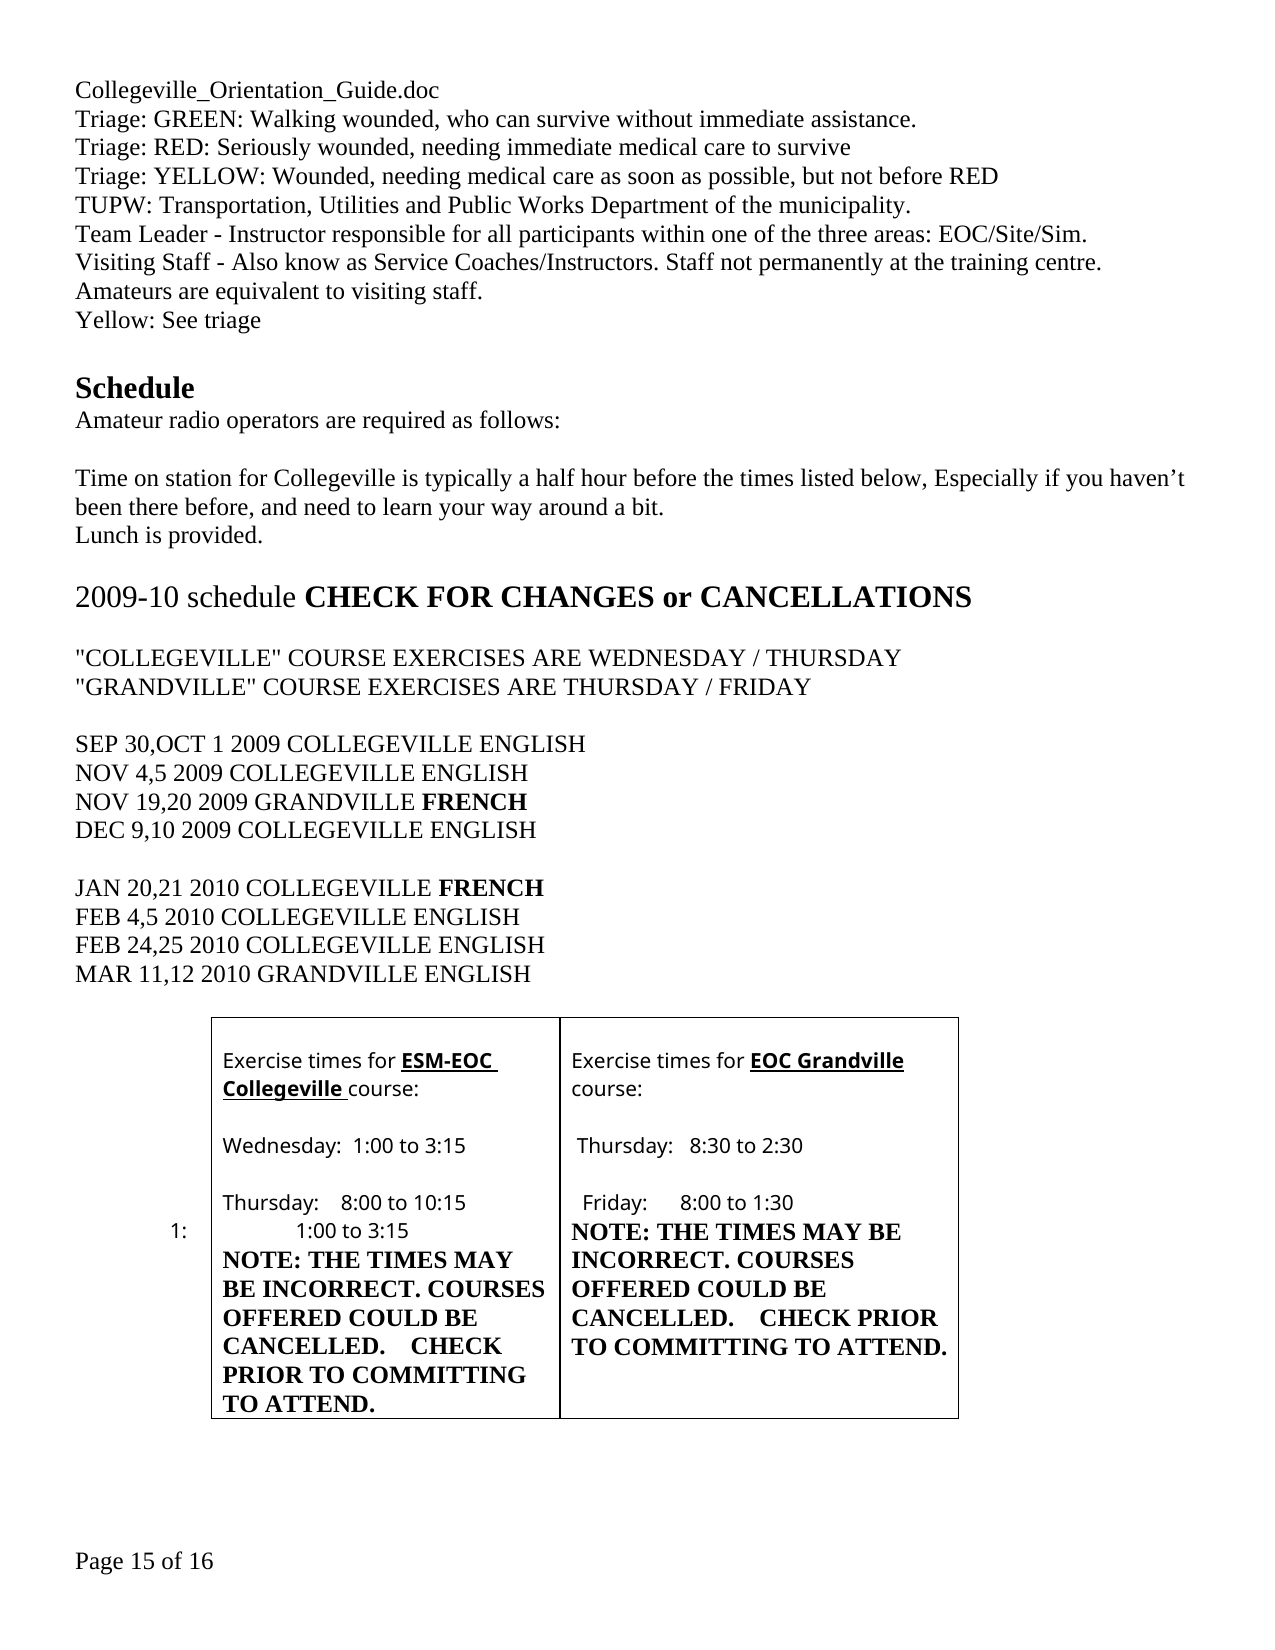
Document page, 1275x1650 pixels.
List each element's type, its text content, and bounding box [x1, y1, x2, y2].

text Lunch is provided. [75, 521, 1200, 549]
text Amateur radio operators are required as follows: [75, 406, 1200, 434]
text Triage: GREEN: Walking wounded, who can survive without immediate assistance. [75, 104, 1200, 132]
text NOV 4,5 2009 COLLEGEVILLE ENGLISH [75, 758, 1200, 787]
text SEP 30,OCT 1 2009 COLLEGEVILLE ENGLISH [75, 729, 1200, 758]
text Triage: RED: Seriously wounded, needing immediate medical care to survive [75, 132, 1200, 161]
text Time on station for Collegeville is typically a half hour before the times listed below, Especially if you haven’t been there before, and need to learn your way around a bit. [75, 463, 1200, 521]
text Team Leader - Instructor responsible for all participants within one of the three areas: EOC/Site/Sim. [75, 219, 1200, 247]
text JAN 20,21 2010 COLLEGEVILLE FRENCH [75, 873, 1200, 902]
text MAR 11,12 2010 GRANDVILLE ENGLISH [75, 959, 1200, 988]
table_header Exercise times for EOC Grandville course: Thursday: 8:30 to 2:30 Friday: 8:00 to 1:30 NOTE: THE TIMES MAY BE INCORRECT. COURSES OFFERED COULD BE CANCELLED. CHECK PRIOR TO COMMITTING TO ATTEND. [561, 1018, 958, 1418]
text NOV 19,20 2009 GRANDVILLE FRENCH [75, 787, 1200, 815]
text Triage: YELLOW: Wounded, needing medical care as soon as possible, but not before RED [75, 161, 1200, 190]
text 2009-10 schedule CHECK FOR CHANGES or CANCELLATIONS [75, 578, 1200, 614]
text Schedule [75, 370, 1200, 406]
text Yellow: See triage [75, 305, 1200, 334]
text "COLLEGEVILLE" COURSE EXERCISES ARE WEDNESDAY / THURSDAY [75, 643, 1200, 672]
text Visiting Staff - Also know as Service Coaches/Instructors. Staff not permanently at the training centre. Amateurs are equivalent to visiting staff. [75, 247, 1200, 305]
table_header Exercise times for ESM-EOC Collegeville course: Wednesday: 1:00 to 3:15 Thursday: 8:00 to 10:15 1: 1:00 to 3:15 NOTE: THE TIMES MAY BE INCORRECT. COURSES OFFERED COULD BE CANCELLED. CHECK PRIOR TO COMMITTING TO ATTEND. [212, 1018, 559, 1418]
text TUPW: Transportation, Utilities and Public Works Department of the municipality. [75, 190, 1200, 219]
text DEC 9,10 2009 COLLEGEVILLE ENGLISH [75, 815, 1200, 844]
text "GRANDVILLE" COURSE EXERCISES ARE THURSDAY / FRIDAY [75, 672, 1200, 700]
text FEB 24,25 2010 COLLEGEVILLE ENGLISH [75, 930, 1200, 959]
text FEB 4,5 2010 COLLEGEVILLE ENGLISH [75, 902, 1200, 930]
